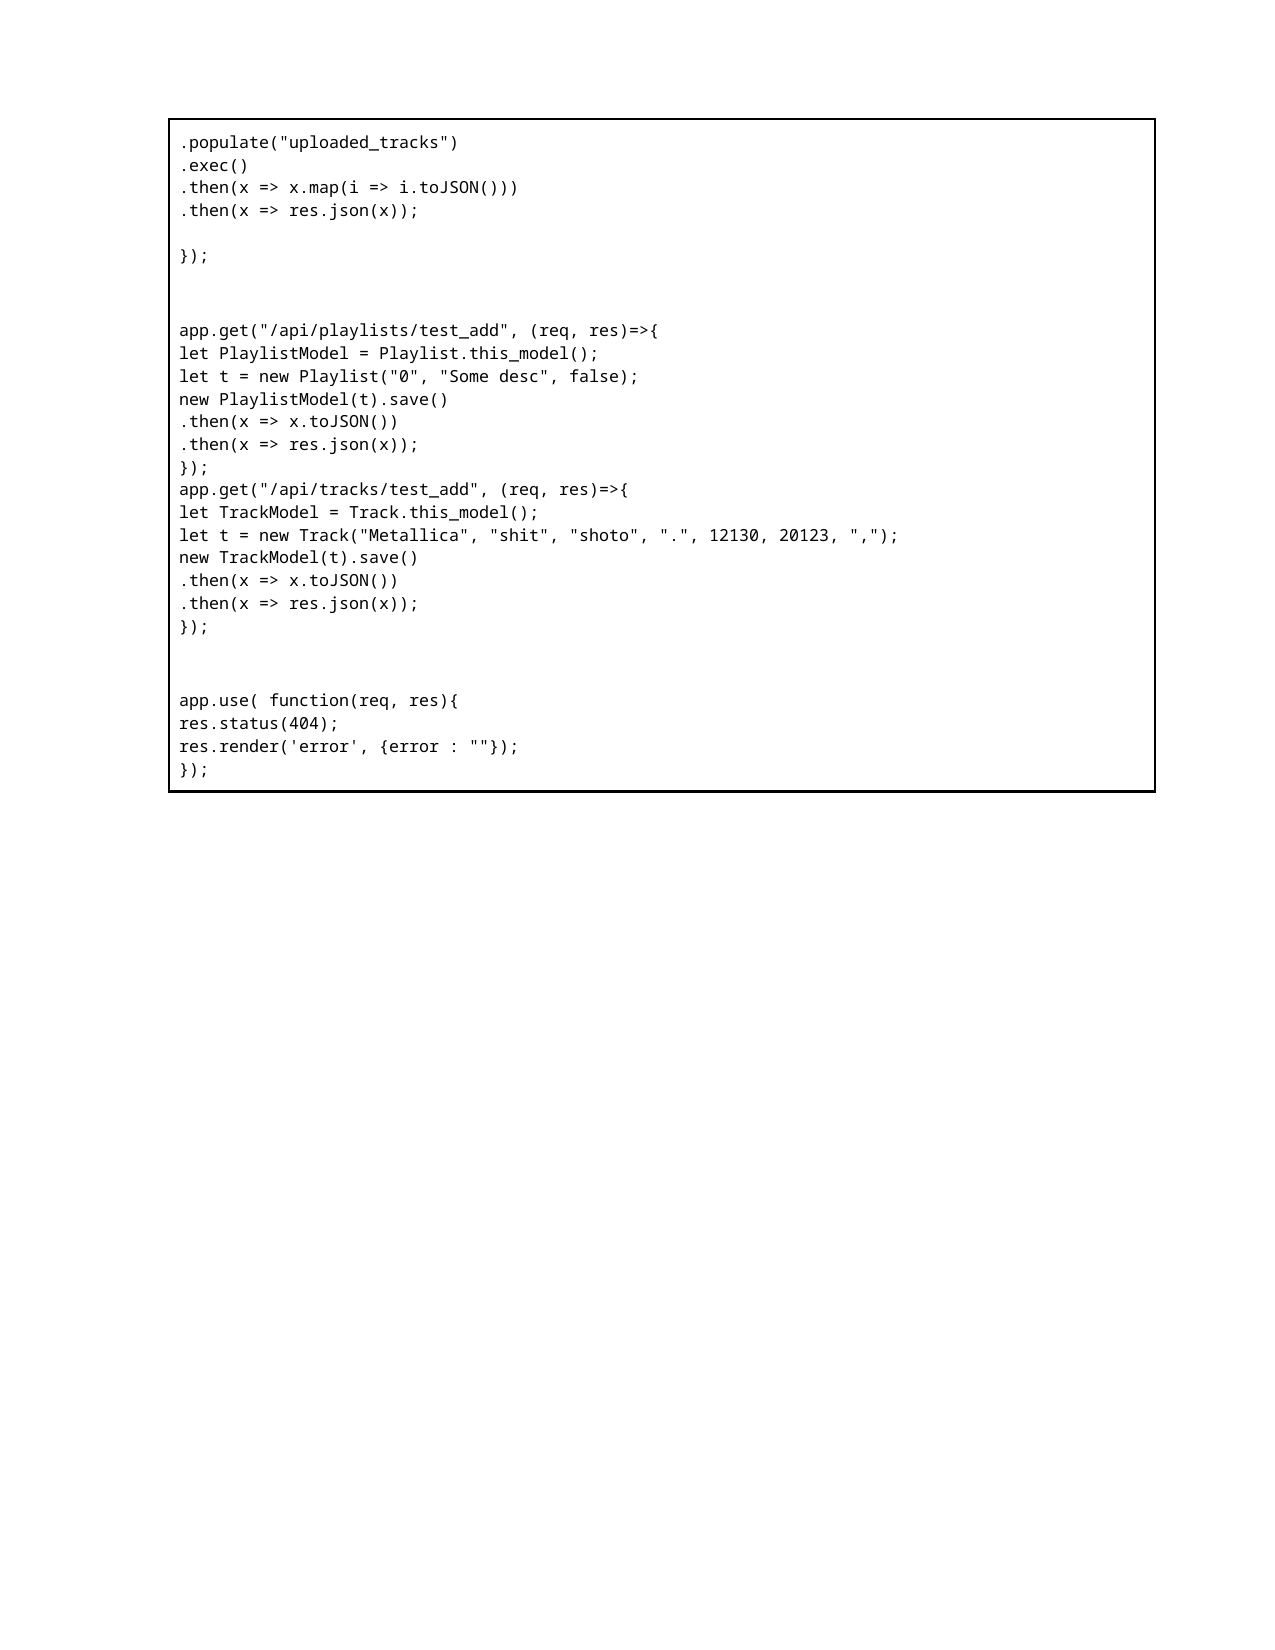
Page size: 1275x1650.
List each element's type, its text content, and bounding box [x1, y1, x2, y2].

table_cell .populate("uploaded_tracks") .exec() .then(x => x.map(i => i.toJSON())) .then(x => res.json(x)); }); app.get("/api/playlists/test_add", (req, res)=>{ let PlaylistModel = Playlist.this_model(); let t = new Playlist("0", "Some desc", false); new PlaylistModel(t).save() .then(x => x.toJSON()) .then(x => res.json(x)); }); app.get("/api/tracks/test_add", (req, res)=>{ let TrackModel = Track.this_model(); let t = new Track("Metallica", "shit", "shoto", ".", 12130, 20123, ","); new TrackModel(t).save() .then(x => x.toJSON()) .then(x => res.json(x)); }); app.use( function(req, res){ res.status(404); res.render('error', {error : ""}); }); [170, 120, 1154, 790]
